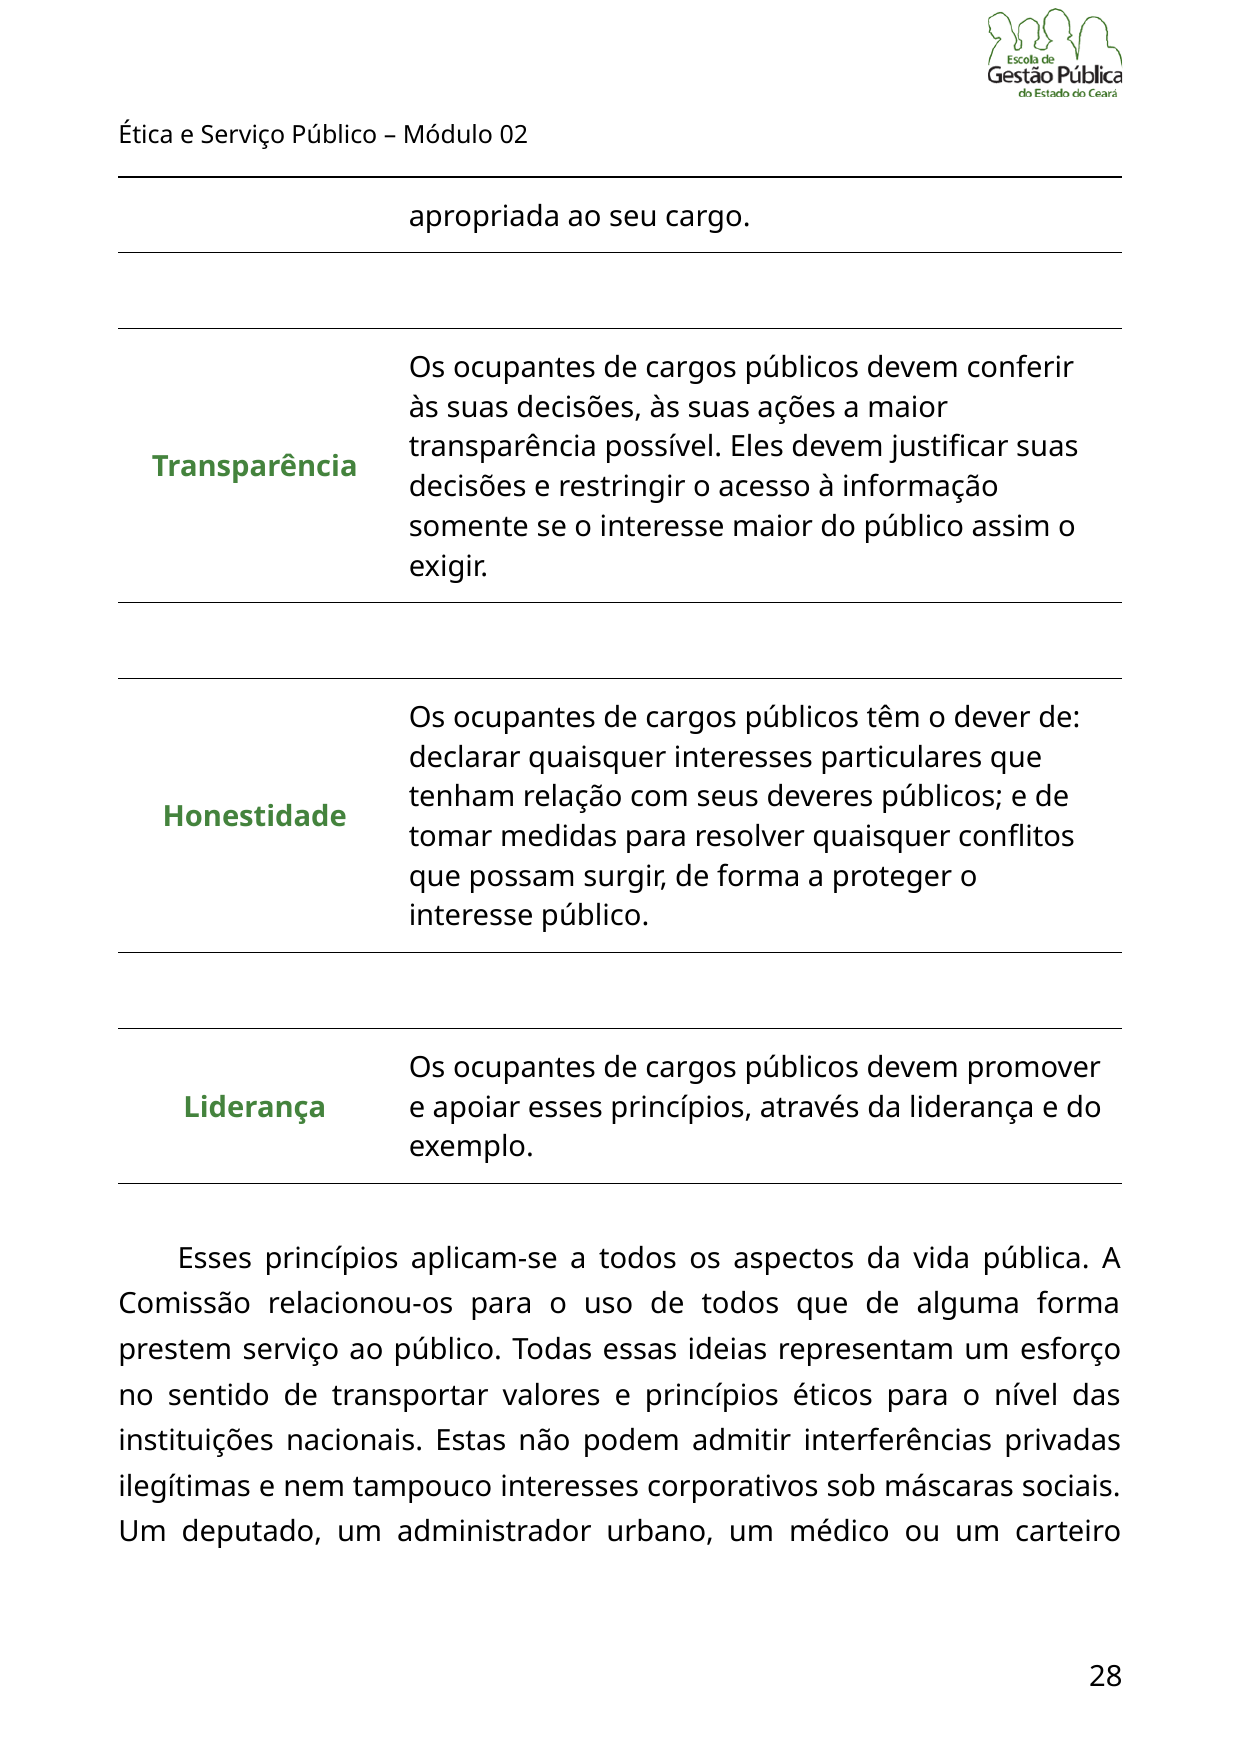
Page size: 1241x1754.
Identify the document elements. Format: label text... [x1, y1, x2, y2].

table_cell Liderança [118, 1029, 391, 1183]
picture [118, 8, 1123, 97]
table_cell Transparência [118, 329, 391, 602]
table_cell [118, 178, 391, 252]
table_cell Os ocupantes de cargos públicos devem conferir às suas decisões, às suas ações a maior transparência possível. Eles devem justificar suas decisões e restringir o acesso à informação somente se o interesse maior do público assim o exigir. [391, 329, 1122, 602]
text Esses princípios aplicam-se a todos os aspectos da vida pública. A Comissão relacionou-os para o uso de todos que de alguma forma prestem serviço ao público. Todas essas ideias representam um esforço no sentido de transportar valores e princípios éticos para o nível das instituições nacionais. Estas não podem admitir interferências privadas ilegítimas e nem tampouco interesses corporativos sob máscaras sociais. Um deputado, um administrador urbano, um médico ou um carteiro [118, 1237, 1122, 1550]
table_cell apropriada ao seu cargo. [391, 178, 1122, 252]
table_cell [391, 253, 1122, 328]
table_cell [391, 953, 1122, 1028]
table_cell Os ocupantes de cargos públicos devem promover e apoiar esses princípios, através da liderança e do exemplo. [391, 1029, 1122, 1183]
table_cell [391, 603, 1122, 678]
table_cell Os ocupantes de cargos públicos têm o dever de: declarar quaisquer interesses particulares que tenham relação com seus deveres públicos; e de tomar medidas para resolver quaisquer conflitos que possam surgir, de forma a proteger o interesse público. [391, 679, 1122, 952]
table_cell Honestidade [118, 679, 391, 952]
table_cell [118, 603, 391, 678]
table_cell [118, 253, 391, 328]
table_cell [118, 953, 391, 1028]
